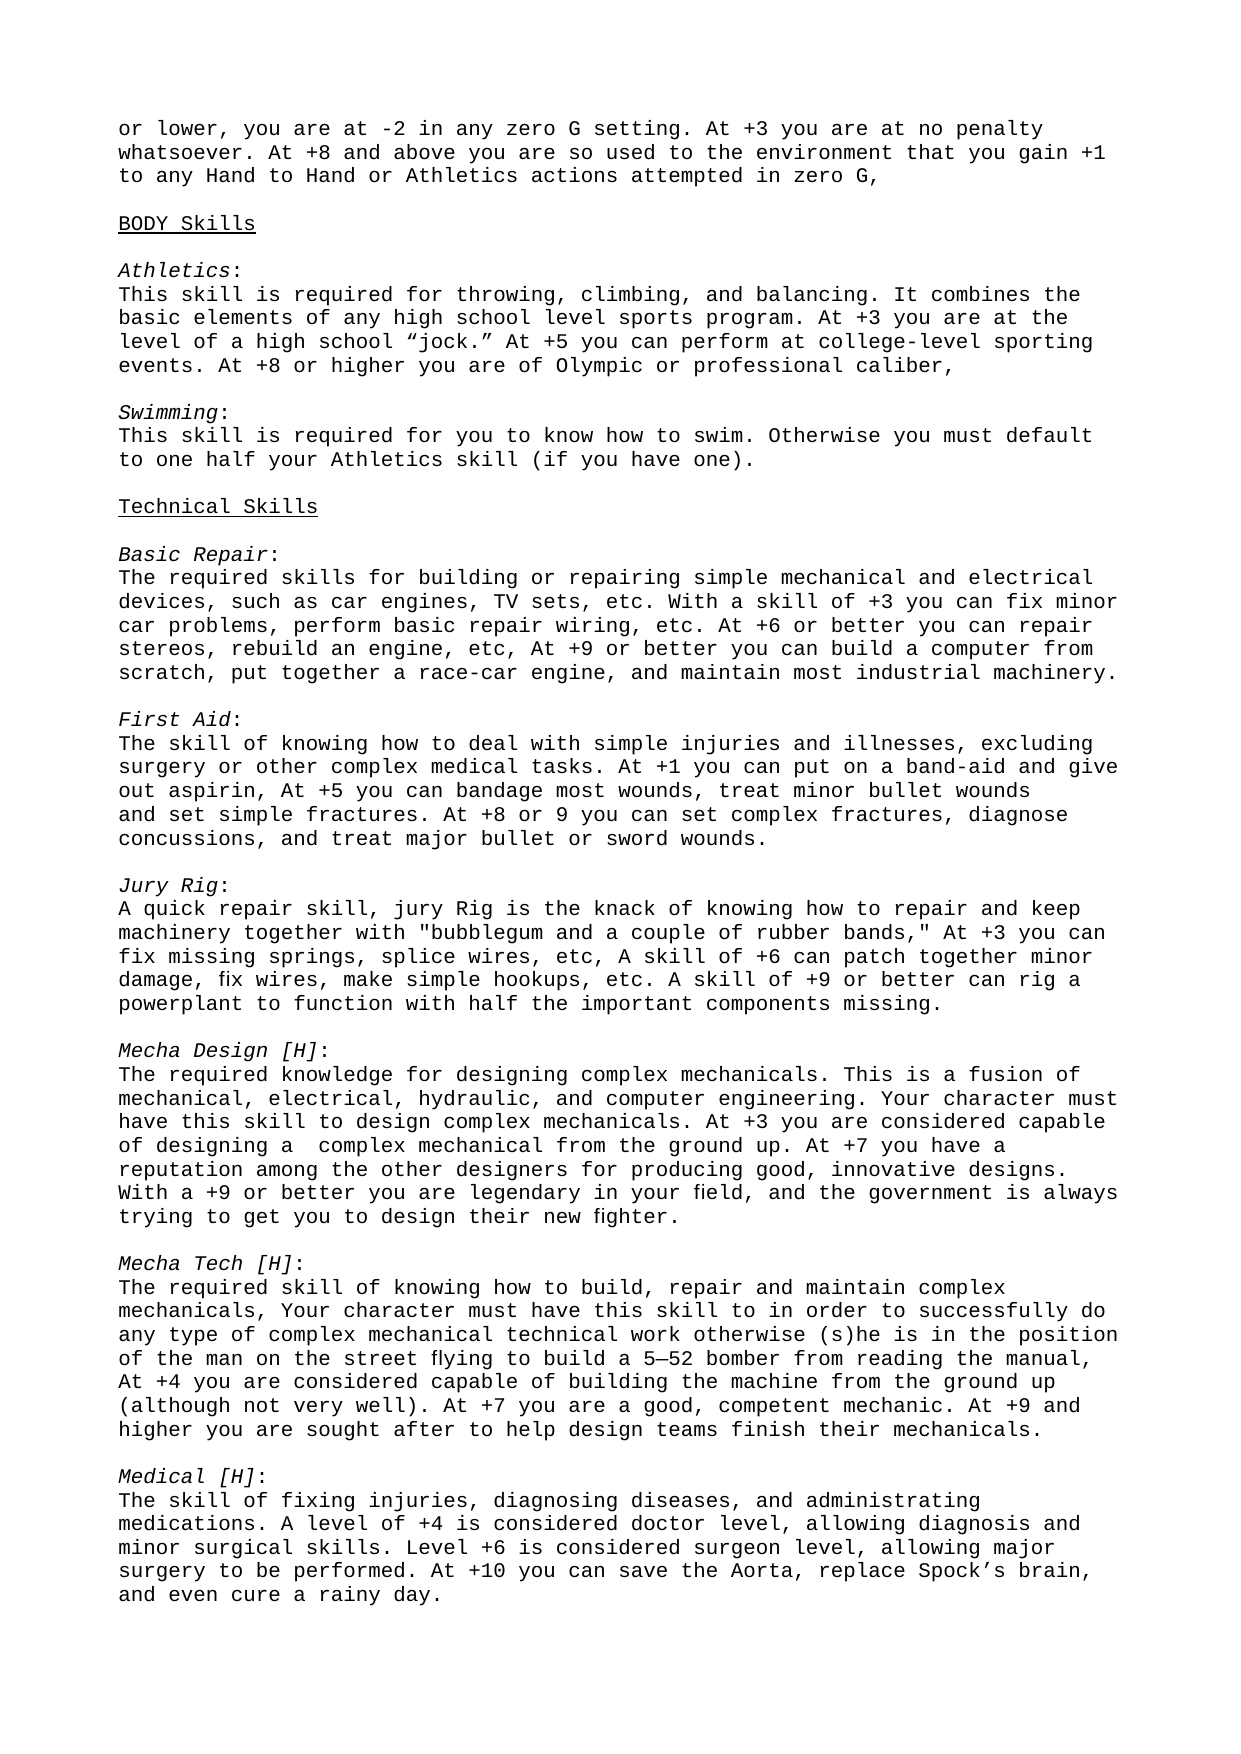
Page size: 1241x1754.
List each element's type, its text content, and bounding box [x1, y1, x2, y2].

text Jury Rig: [118, 875, 1122, 898]
text The required skills for building or repairing simple mechanical and electrical devices, such as car engines, TV sets, etc. With a skill of +3 you can fix minor car problems, perform basic repair wiring, etc. At +6 or better you can repair stereos, rebuild an engine, etc, At +9 or better you can build a computer from scratch, put together a race-car engine, and maintain most industrial machinery. [118, 567, 1122, 686]
text or lower, you are at -2 in any zero G setting. At +3 you are at no penalty whatsoever. At +8 and above you are so used to the environment that you gain +1 to any Hand to Hand or Athletics actions attempted in zero G, [118, 118, 1122, 189]
text Swimming: [118, 402, 1122, 426]
text This skill is required for throwing, climbing, and balancing. It combines the basic elements of any high school level sports program. At +3 you are at the level of a high school “jock.” At +5 you can perform at college-level sporting events. At +8 or higher you are of Olympic or professional caliber, [118, 284, 1122, 378]
text Technical Skills [118, 496, 1122, 520]
text A quick repair skill, jury Rig is the knack of knowing how to repair and keep machinery together with "bubblegum and a couple of rubber bands," At +3 you can fix missing springs, splice wires, etc, A skill of +6 can patch together minor damage, ﬁx wires, make simple hookups, etc. A skill of +9 or better can rig a powerplant to function with half the important components missing. [118, 898, 1122, 1017]
text Mecha Tech [H]: [118, 1253, 1122, 1277]
text Medical [H]: [118, 1466, 1122, 1489]
text The required skill of knowing how to build, repair and maintain complex mechanicals, Your character must have this skill to in order to successfully do any type of complex mechanical technical work otherwise (s)he is in the position of the man on the street ﬂying to build a 5—52 bomber from reading the manual, At +4 you are considered capable of building the machine from the ground up (although not very well). At +7 you are a good, competent mechanic. At +9 and higher you are sought after to help design teams finish their mechanicals. [118, 1277, 1122, 1442]
text This skill is required for you to know how to swim. Otherwise you must default to one half your Athletics skill (if you have one). [118, 426, 1122, 473]
text The skill of fixing injuries, diagnosing diseases, and administrating medications. A level of +4 is considered doctor level, allowing diagnosis and minor surgical skills. Level +6 is considered surgeon level, allowing major surgery to be performed. At +10 you can save the Aorta, replace Spock’s brain, and even cure a rainy day. [118, 1489, 1122, 1608]
text First Aid: [118, 709, 1122, 733]
text Mecha Design [H]: [118, 1040, 1122, 1064]
text Basic Repair: [118, 544, 1122, 567]
text Athletics: [118, 260, 1122, 284]
text The required knowledge for designing complex mechanicals. This is a fusion of mechanical, electrical, hydraulic, and computer engineering. Your character must have this skill to design complex mechanicals. At +3 you are considered capable of designing a complex mechanical from the ground up. At +7 you have a reputation among the other designers for producing good, innovative designs. With a +9 or better you are legendary in your ﬁeld, and the government is always trying to get you to design their new ﬁghter. [118, 1064, 1122, 1229]
text BODY Skills [118, 213, 1122, 236]
text The skill of knowing how to deal with simple injuries and illnesses, excluding surgery or other complex medical tasks. At +1 you can put on a band-aid and give out aspirin, At +5 you can bandage most wounds, treat minor bullet wounds [118, 733, 1122, 804]
text and set simple fractures. At +8 or 9 you can set complex fractures, diagnose concussions, and treat major bullet or sword wounds. [118, 804, 1122, 851]
